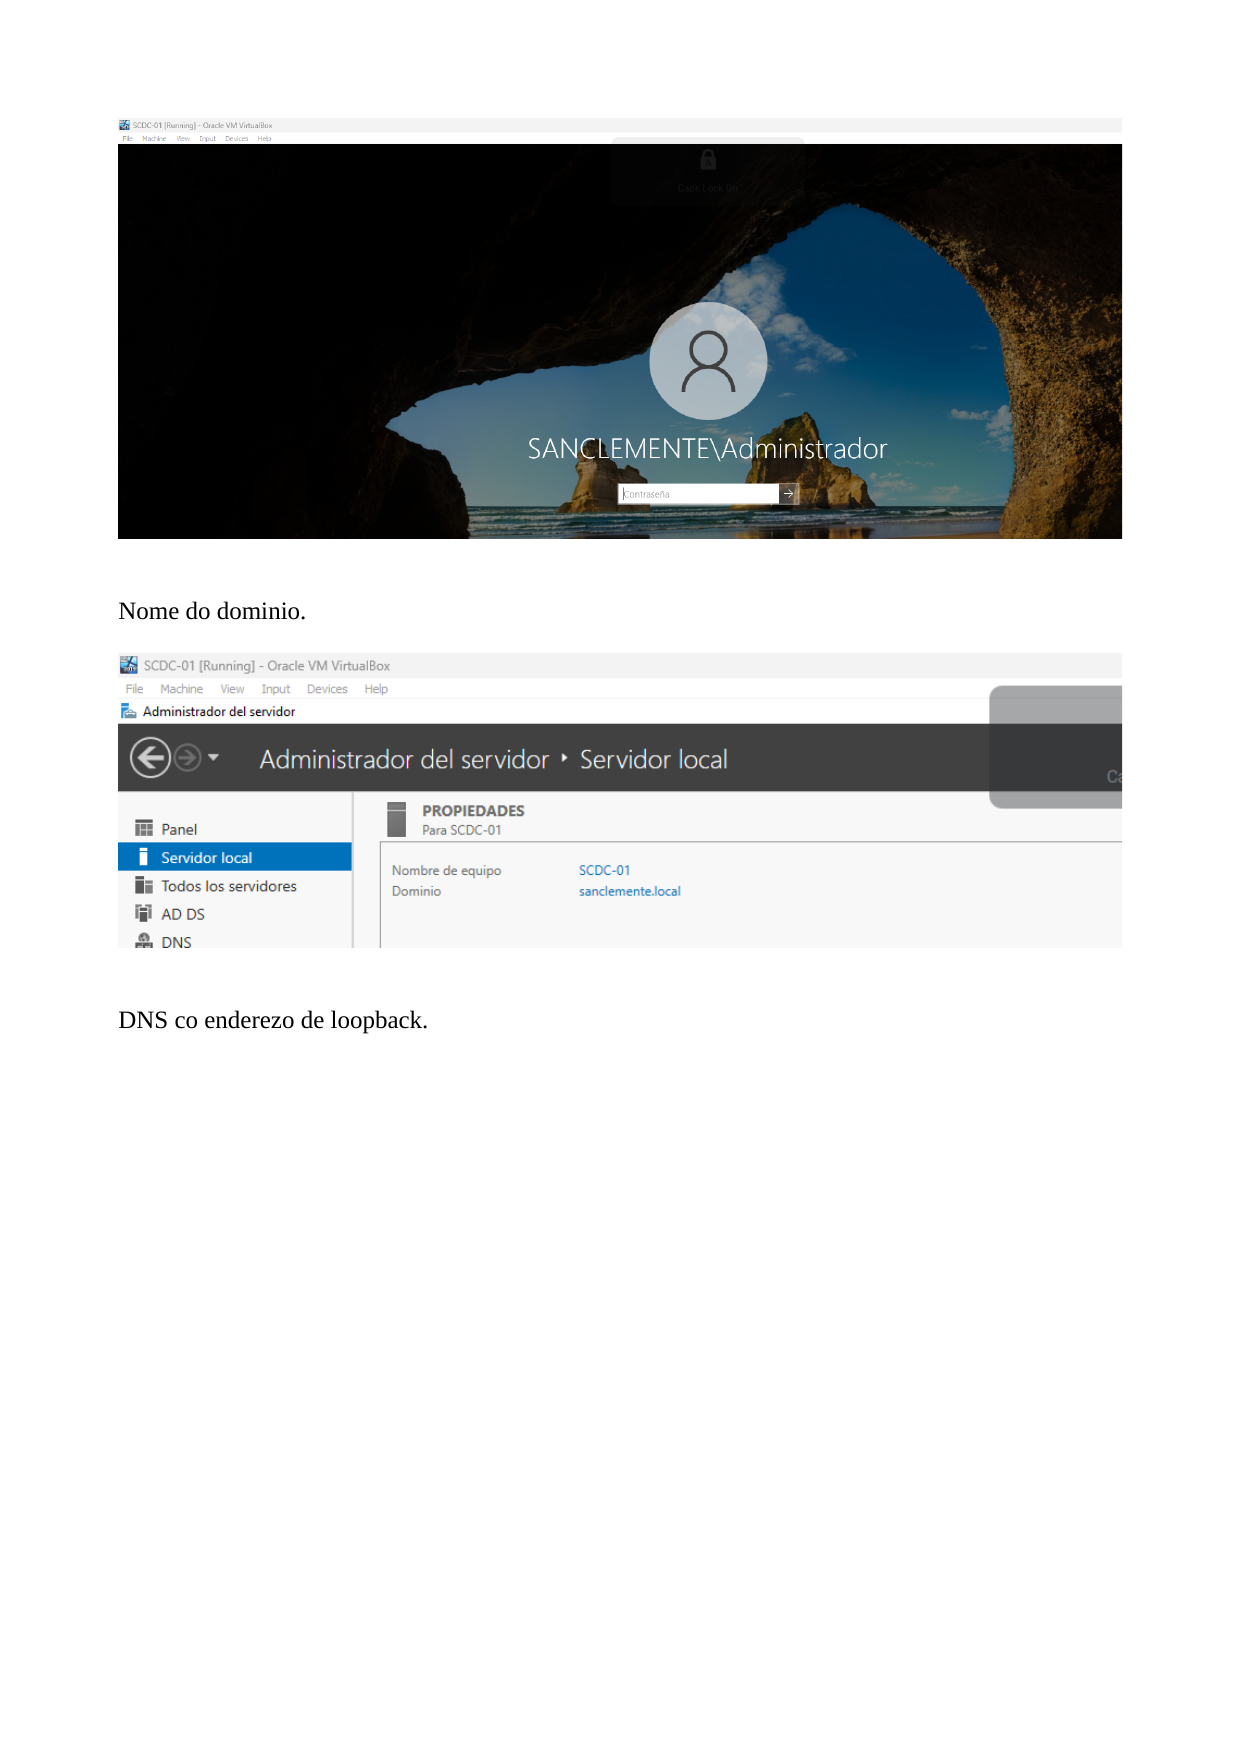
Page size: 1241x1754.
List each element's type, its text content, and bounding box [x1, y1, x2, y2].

picture [118, 118, 1123, 539]
text Nome do dominio. [118, 596, 1122, 625]
picture [118, 653, 1123, 948]
text DNS co enderezo de loopback. [118, 1005, 1122, 1034]
